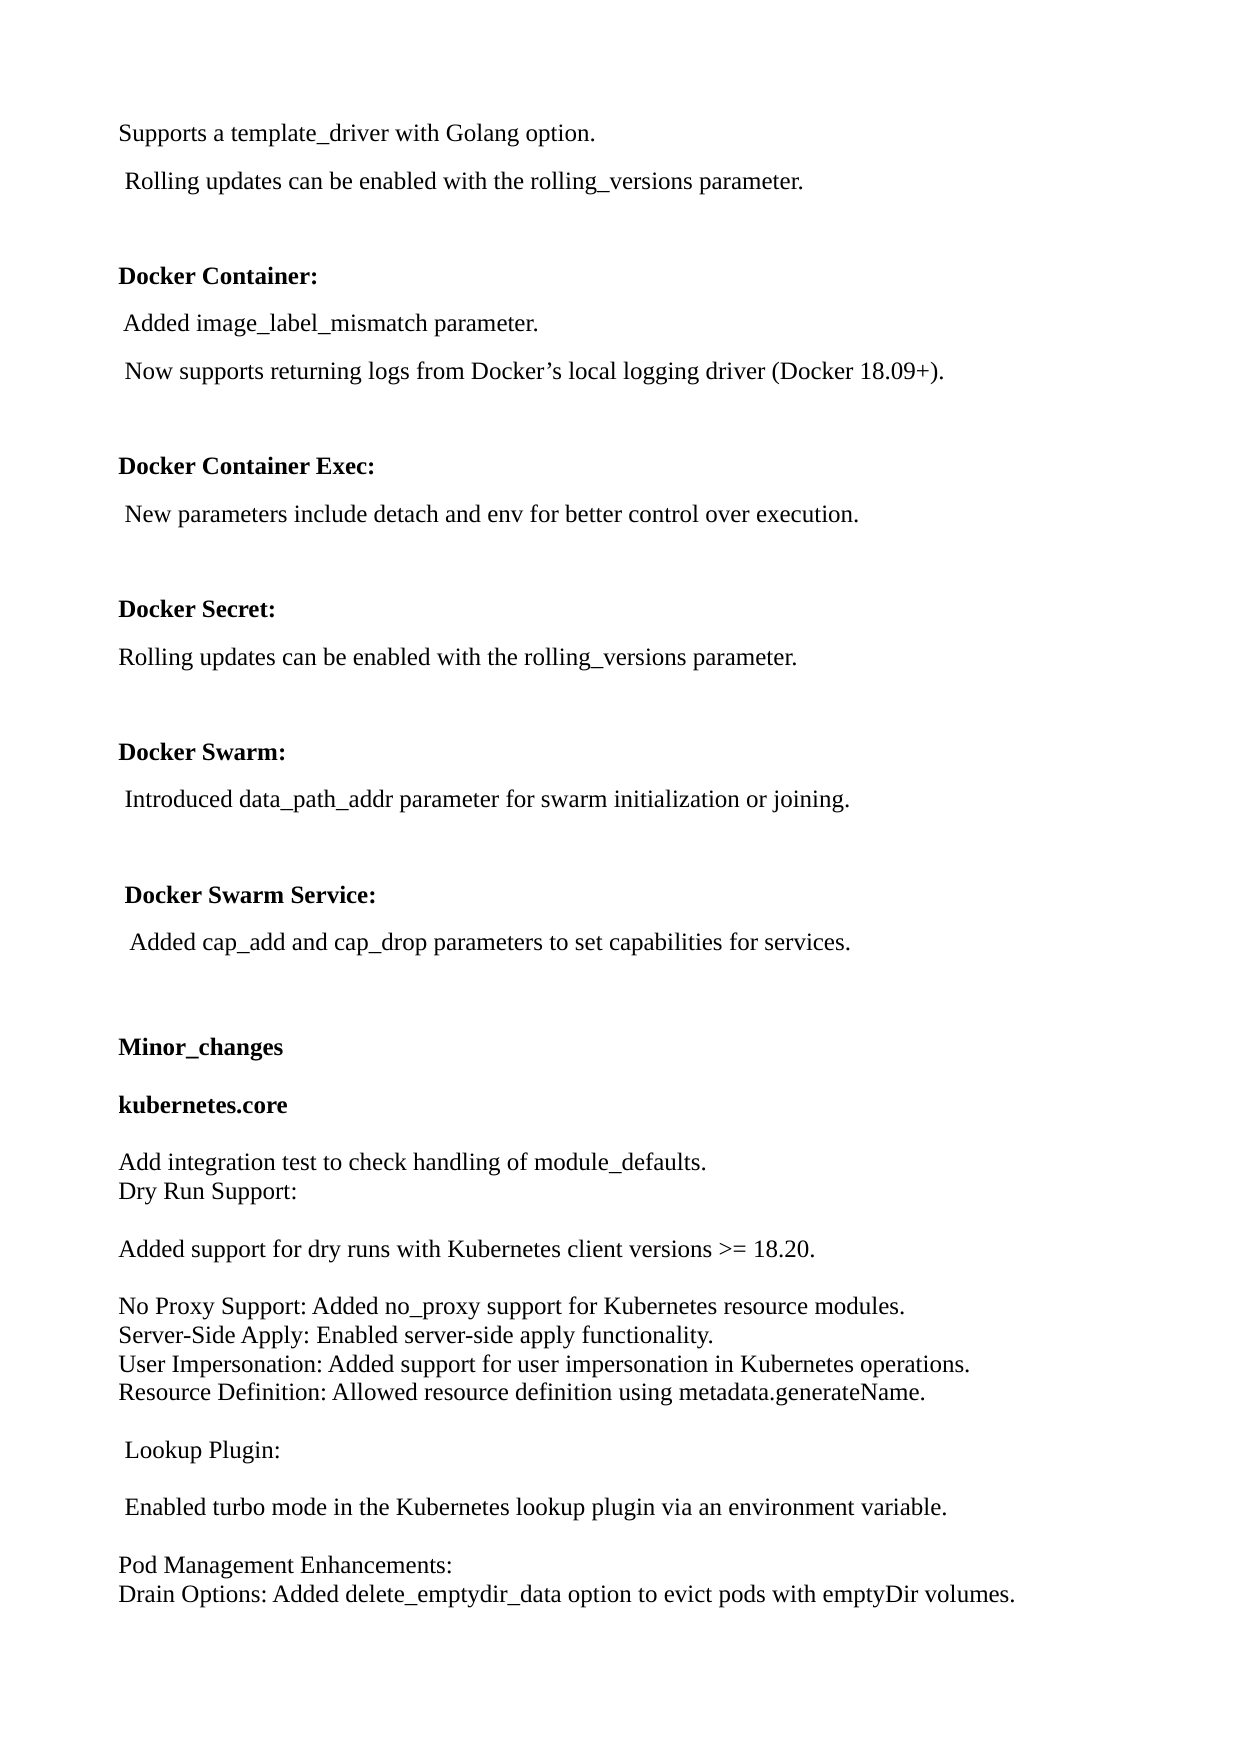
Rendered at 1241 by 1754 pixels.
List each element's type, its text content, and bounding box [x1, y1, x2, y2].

text Minor_changes [118, 1032, 1122, 1061]
text Resource Definition: Allowed resource definition using metadata.generateName. [118, 1377, 1122, 1406]
text Server-Side Apply: Enabled server-side apply functionality. [118, 1320, 1122, 1349]
text Supports a template_driver with Golang option. [118, 118, 1122, 147]
text Add integration test to check handling of module_defaults. [118, 1147, 1122, 1176]
text No Proxy Support: Added no_proxy support for Kubernetes resource modules. [118, 1291, 1122, 1320]
text Enabled turbo mode in the Kubernetes lookup plugin via an environment variable. [118, 1492, 1122, 1521]
text Rolling updates can be enabled with the rolling_versions parameter. [118, 166, 1122, 194]
text Pod Management Enhancements: [118, 1550, 1122, 1579]
text Rolling updates can be enabled with the rolling_versions parameter. [118, 642, 1122, 671]
text Now supports returning logs from Docker’s local logging driver (Docker 18.09+). [118, 356, 1122, 385]
text Docker Secret: [118, 594, 1122, 623]
text User Impersonation: Added support for user impersonation in Kubernetes operations. [118, 1349, 1122, 1377]
text Drain Options: Added delete_emptydir_data option to evict pods with emptyDir volumes. [118, 1579, 1122, 1607]
text Docker Swarm: [118, 737, 1122, 766]
text kubernetes.core [118, 1090, 1122, 1119]
text Introduced data_path_addr parameter for swarm initialization or joining. [118, 784, 1122, 813]
text Added cap_add and cap_drop parameters to set capabilities for services. [118, 927, 1122, 956]
text Docker Swarm Service: [118, 880, 1122, 908]
text Added image_label_mismatch parameter. [118, 308, 1122, 337]
text Lookup Plugin: [118, 1435, 1122, 1464]
text Dry Run Support: [118, 1176, 1122, 1205]
text Docker Container: [118, 261, 1122, 290]
text New parameters include detach and env for better control over execution. [118, 499, 1122, 528]
text Added support for dry runs with Kubernetes client versions >= 18.20. [118, 1234, 1122, 1262]
text Docker Container Exec: [118, 451, 1122, 480]
